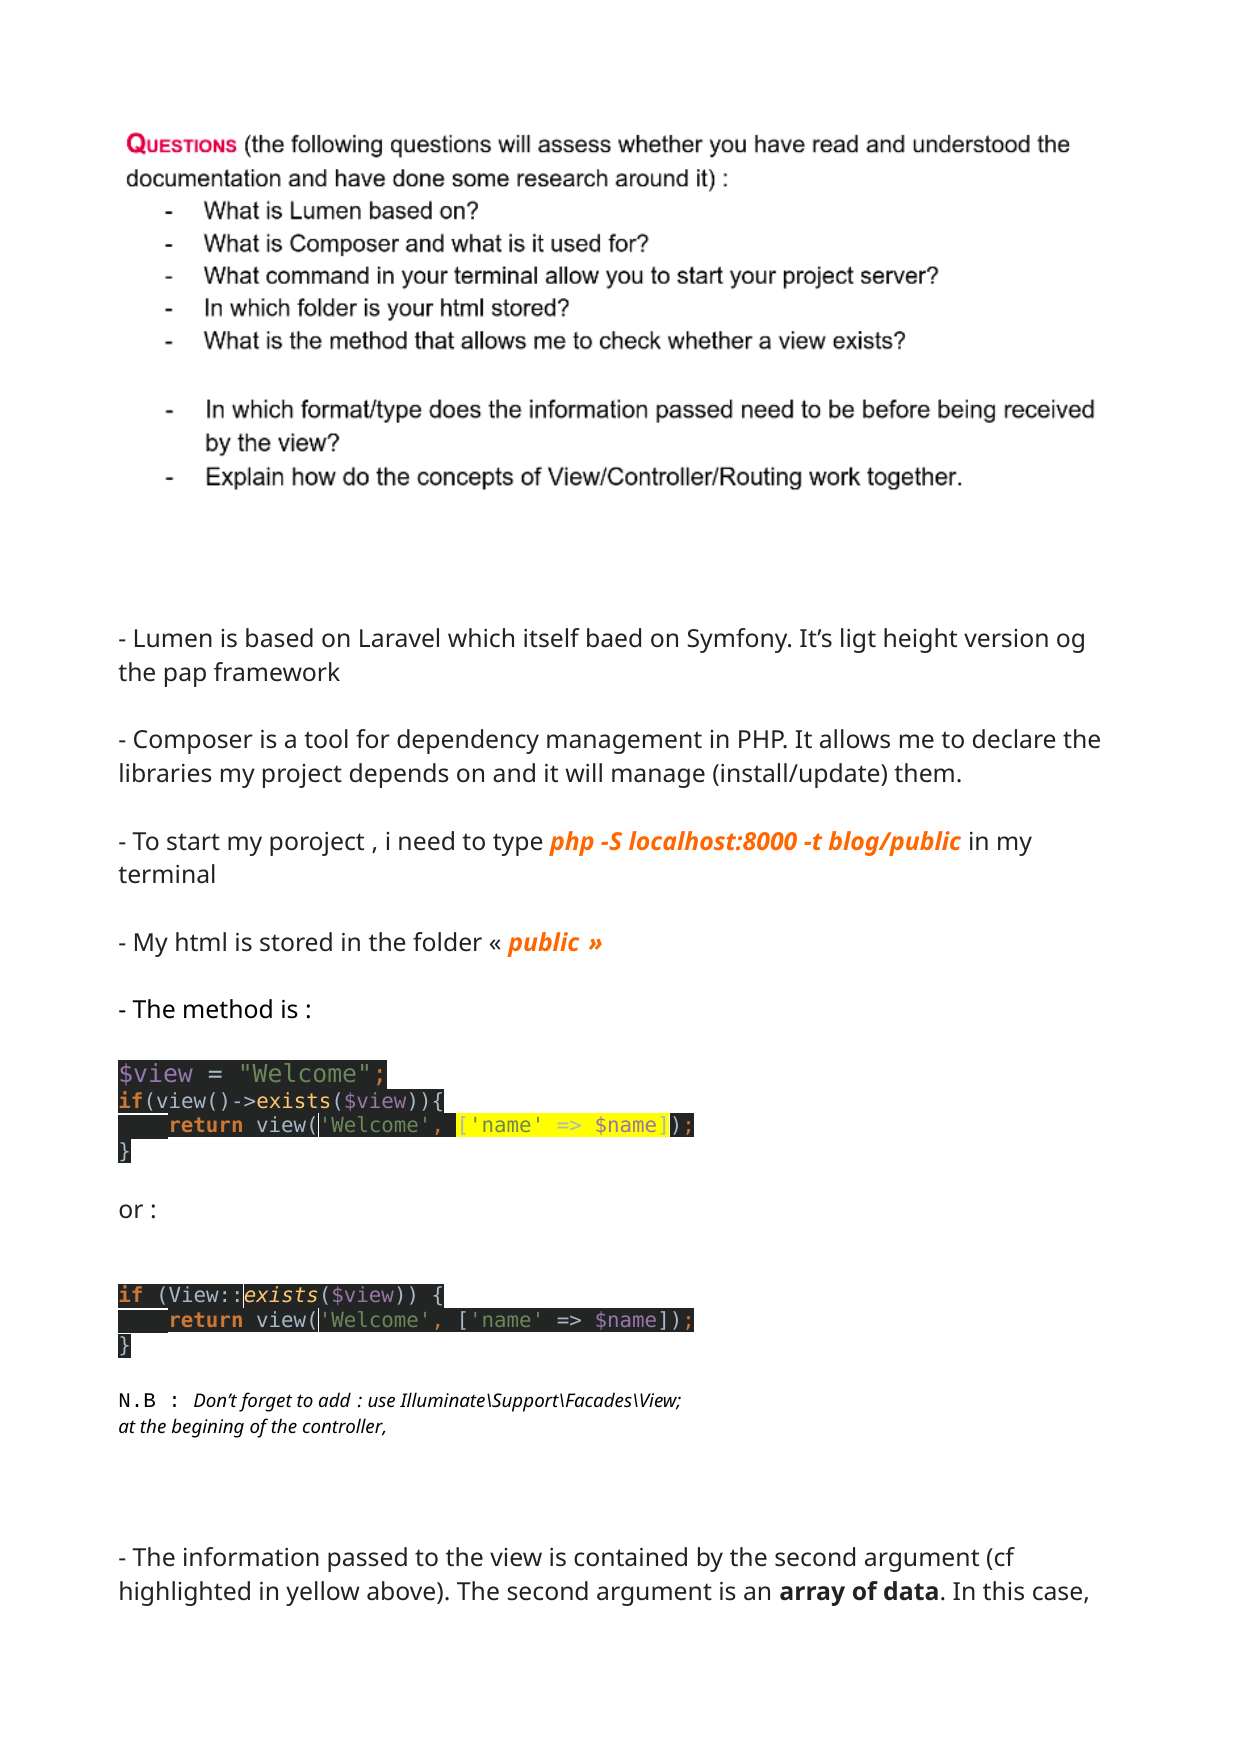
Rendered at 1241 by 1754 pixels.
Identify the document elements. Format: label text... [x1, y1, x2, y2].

text if(view()->exists($view)){ [118, 1089, 1122, 1113]
text if (View::exists($view)) { [118, 1283, 1122, 1308]
text return view('Welcome', ['name' => $name]); [118, 1308, 1122, 1333]
text at the begining of the controller, [118, 1413, 1122, 1439]
text } [118, 1139, 1122, 1163]
text return view('Welcome', ['name' => $name]); [118, 1113, 1122, 1139]
picture [118, 118, 1144, 510]
text N.B : Don’t forget to add : use Illuminate\Support\Facades\View; [118, 1387, 1122, 1413]
text - Composer is a tool for dependency management in PHP. It allows me to declare the libraries my project depends on and it will manage (install/update) them. [118, 722, 1122, 790]
text - Lumen is based on Laravel which itself baed on Symfony. It’s ligt height version og the pap framework [118, 621, 1122, 689]
text - The method is : [118, 992, 1122, 1026]
text - My html is stored in the folder « public » [118, 925, 1122, 959]
text - The information passed to the view is contained by the second argument (cf highlighted in yellow above). The second argument is an array of data. In this case, [118, 1540, 1122, 1608]
text } [118, 1333, 1122, 1358]
text - To start my poroject , i need to type php -S localhost:8000 -t blog/public in my terminal [118, 824, 1122, 891]
text $view = "Welcome"; [118, 1060, 1122, 1089]
text or : [118, 1192, 1122, 1226]
